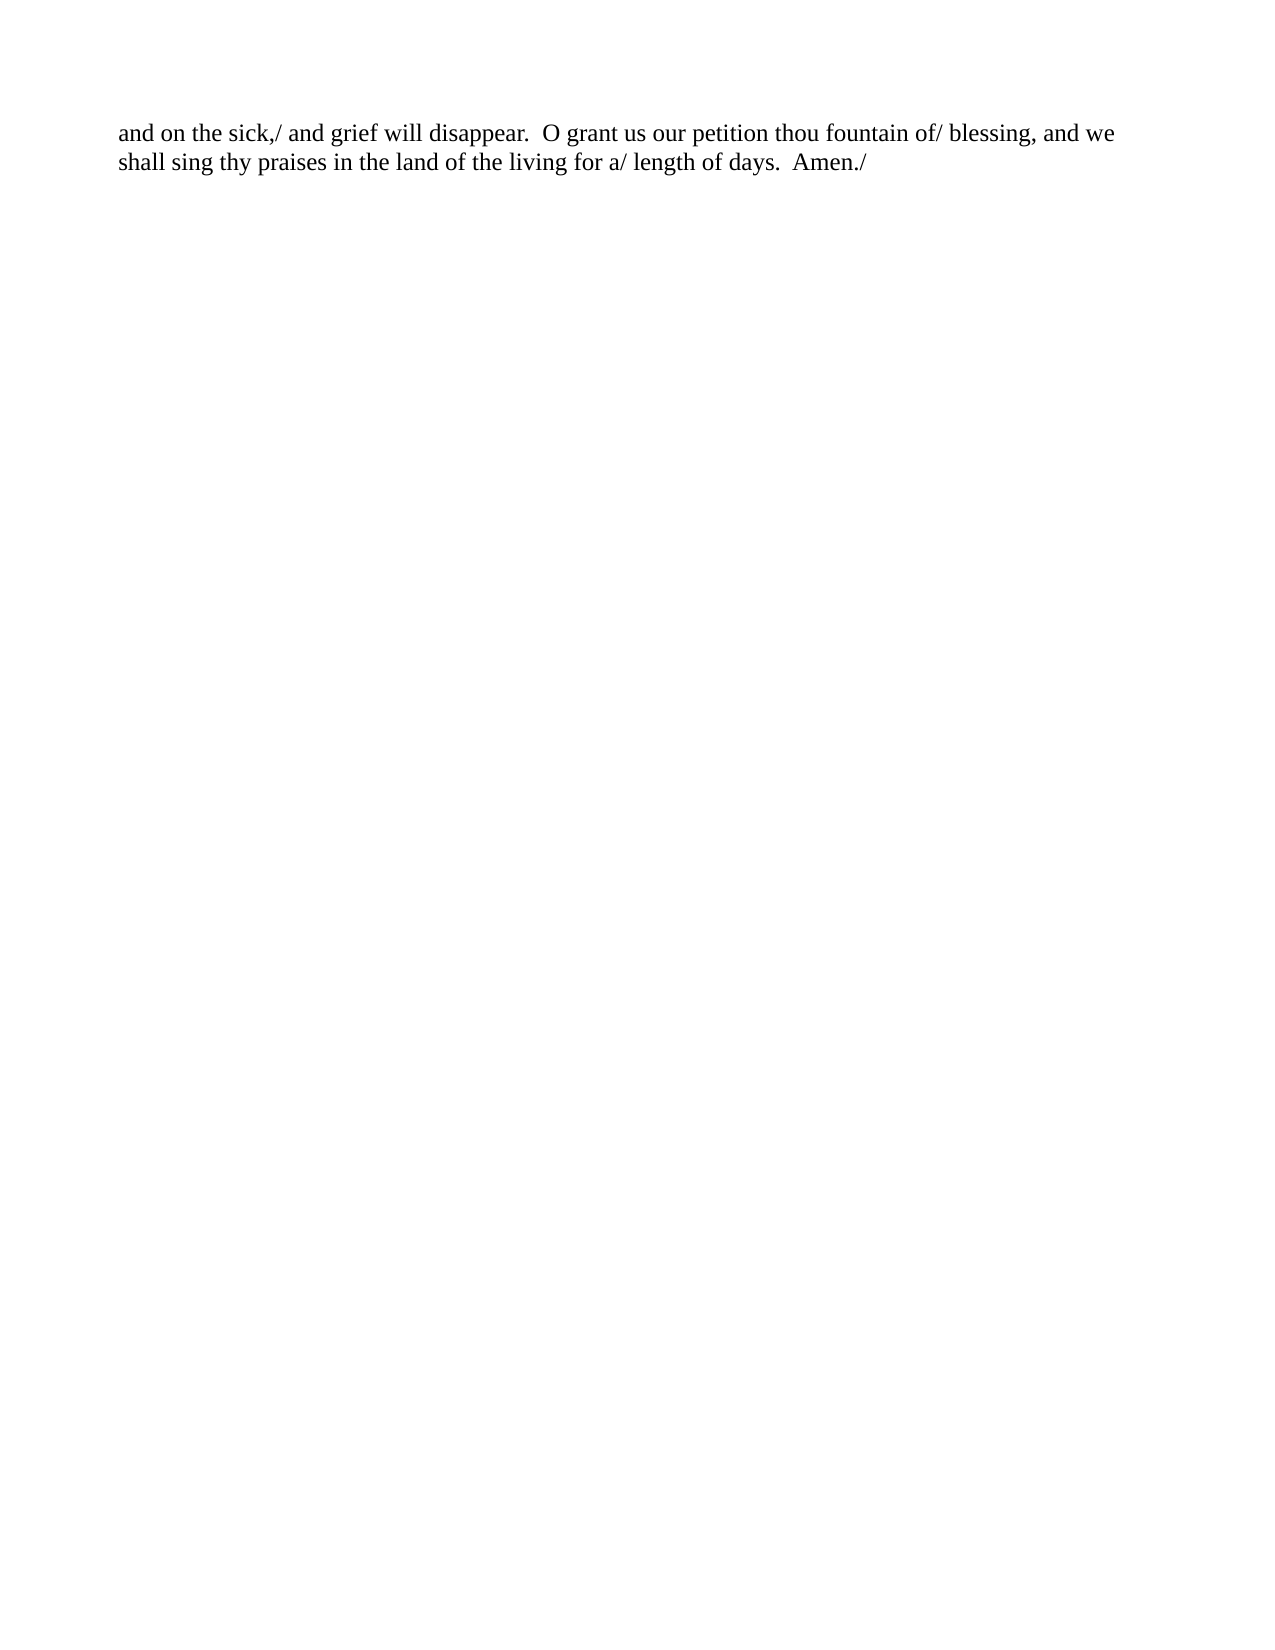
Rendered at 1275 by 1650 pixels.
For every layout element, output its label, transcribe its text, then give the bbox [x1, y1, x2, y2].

text and on the sick,/ and grief will disappear. O grant us our petition thou fountain of/ blessing, and we shall sing thy praises in the land of the living for a/ length of days. Amen./ [118, 118, 1157, 176]
